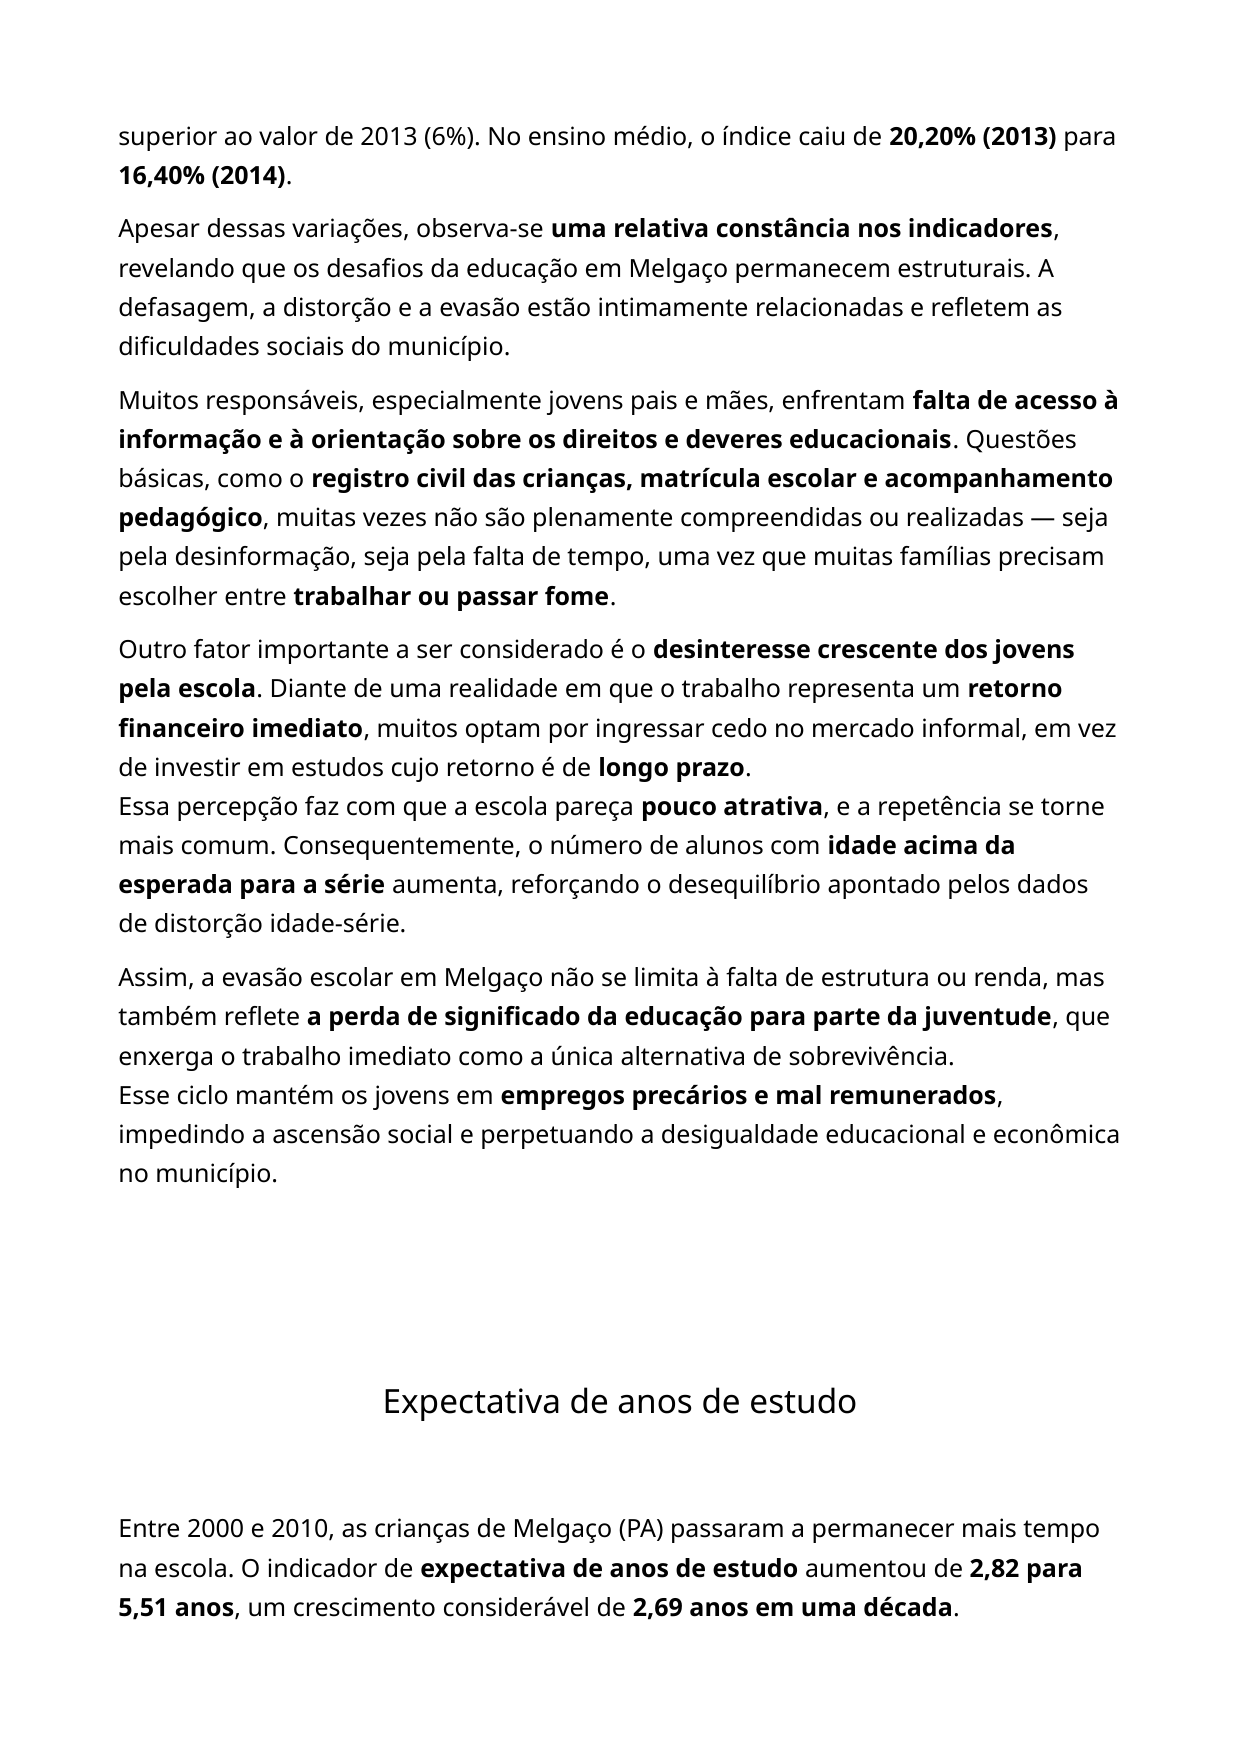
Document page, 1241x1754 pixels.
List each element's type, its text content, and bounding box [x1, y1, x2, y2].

text Expectativa de anos de estudo [118, 1377, 1122, 1423]
text Muitos responsáveis, especialmente jovens pais e mães, enfrentam falta de acesso à informação e à orientação sobre os direitos e deveres educacionais. Questões básicas, como o registro civil das crianças, matrícula escolar e acompanhamento pedagógico, muitas vezes não são plenamente compreendidas ou realizadas — seja pela desinformação, seja pela falta de tempo, uma vez que muitas famílias precisam escolher entre trabalhar ou passar fome. [118, 382, 1122, 612]
text Assim, a evasão escolar em Melgaço não se limita à falta de estrutura ou renda, mas também reflete a perda de significado da educação para parte da juventude, que enxerga o trabalho imediato como a única alternativa de sobrevivência. Esse ciclo mantém os jovens em empregos precários e mal remunerados, impedindo a ascensão social e perpetuando a desigualdade educacional e econômica no município. [118, 960, 1122, 1190]
text Outro fator importante a ser considerado é o desinteresse crescente dos jovens pela escola. Diante de uma realidade em que o trabalho representa um retorno financeiro imediato, muitos optam por ingressar cedo no mercado informal, em vez de investir em estudos cujo retorno é de longo prazo. Essa percepção faz com que a escola pareça pouco atrativa, e a repetência se torne mais comum. Consequentemente, o número de alunos com idade acima da esperada para a série aumenta, reforçando o desequilíbrio apontado pelos dados de distorção idade-série. [118, 632, 1122, 940]
text Entre 2000 e 2010, as crianças de Melgaço (PA) passaram a permanecer mais tempo na escola. O indicador de expectativa de anos de estudo aumentou de 2,82 para 5,51 anos, um crescimento considerável de 2,69 anos em uma década. [118, 1511, 1122, 1623]
text Apesar dessas variações, observa-se uma relativa constância nos indicadores, revelando que os desafios da educação em Melgaço permanecem estruturais. A defasagem, a distorção e a evasão estão intimamente relacionadas e refletem as dificuldades sociais do município. [118, 211, 1122, 363]
text superior ao valor de 2013 (6%). No ensino médio, o índice caiu de 20,20% (2013) para 16,40% (2014). [118, 118, 1122, 191]
